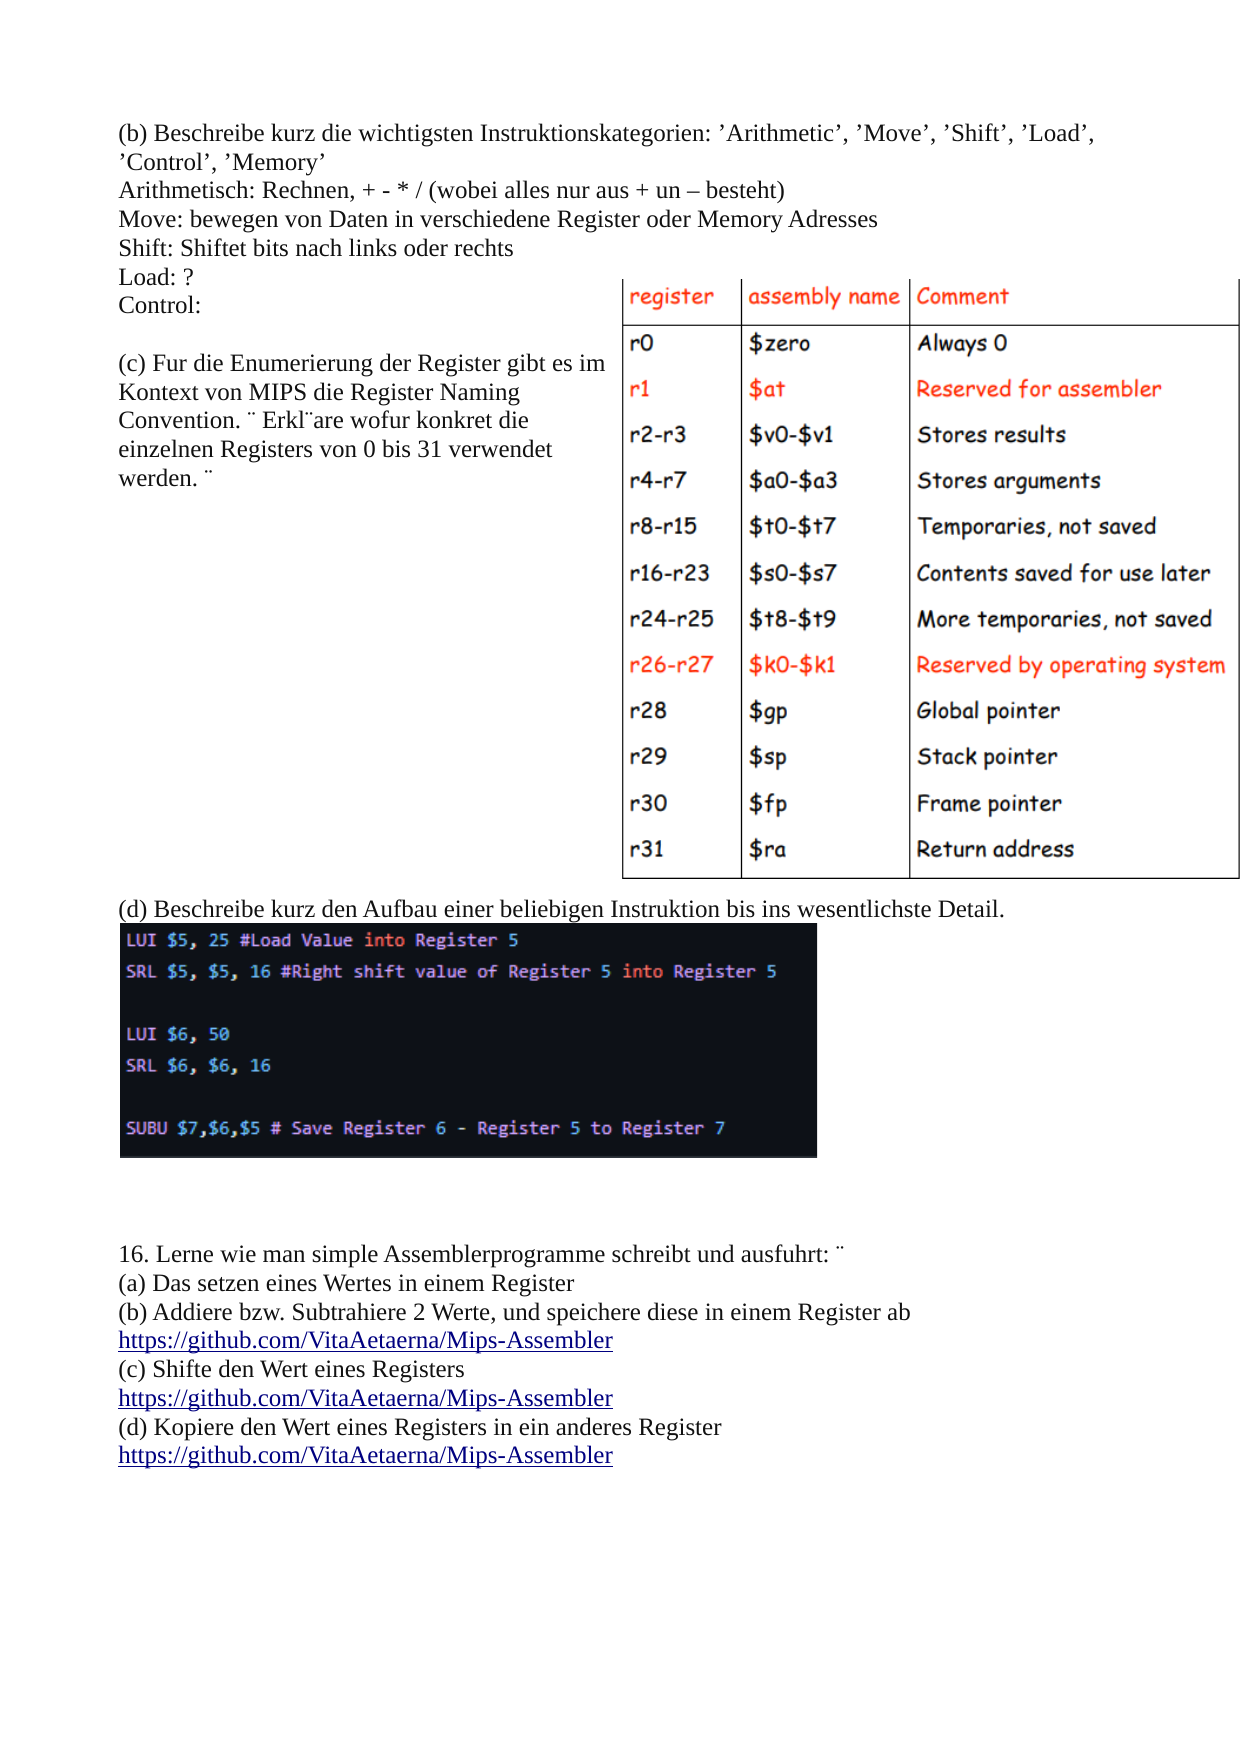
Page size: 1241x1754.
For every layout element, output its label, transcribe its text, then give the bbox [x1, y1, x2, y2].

text Move: bewegen von Daten in verschiedene Register oder Memory Adresses [118, 204, 1122, 233]
text Shift: Shiftet bits nach links oder rechts [118, 233, 1122, 262]
text Load: ? [118, 262, 1122, 291]
text Control: [118, 291, 622, 319]
picture [120, 923, 818, 1158]
text https://github.com/VitaAetaerna/Mips-Assembler [118, 1326, 1122, 1354]
text (b) Addiere bzw. Subtrahiere 2 Werte, und speichere diese in einem Register ab [118, 1297, 1122, 1326]
text (d) Beschreibe kurz den Aufbau einer beliebigen Instruktion bis ins wesentlichste Detail. [118, 894, 1122, 923]
text https://github.com/VitaAetaerna/Mips-Assembler [118, 1383, 1122, 1412]
text (c) Fur die Enumerierung der Register gibt es im Kontext von MIPS die Register Naming Convention. ¨ Erkl¨are wofur konkret die einzelnen Registers von 0 bis 31 verwendet werden. ¨ [118, 348, 622, 492]
text (a) Das setzen eines Wertes in einem Register [118, 1268, 1122, 1297]
text (b) Beschreibe kurz die wichtigsten Instruktionskategorien: ’Arithmetic’, ’Move’, ’Shift’, ’Load’, ’Control’, ’Memory’ [118, 118, 1122, 176]
text 16. Lerne wie man simple Assemblerprogramme schreibt und ausfuhrt: ¨ [118, 1239, 1122, 1268]
text (d) Kopiere den Wert eines Registers in ein anderes Register [118, 1412, 1122, 1441]
text Arithmetisch: Rechnen, + - * / (wobei alles nur aus + un – besteht) [118, 176, 1122, 204]
text (c) Shifte den Wert eines Registers [118, 1354, 1122, 1383]
picture [622, 279, 1241, 879]
text https://github.com/VitaAetaerna/Mips-Assembler [118, 1441, 1122, 1469]
